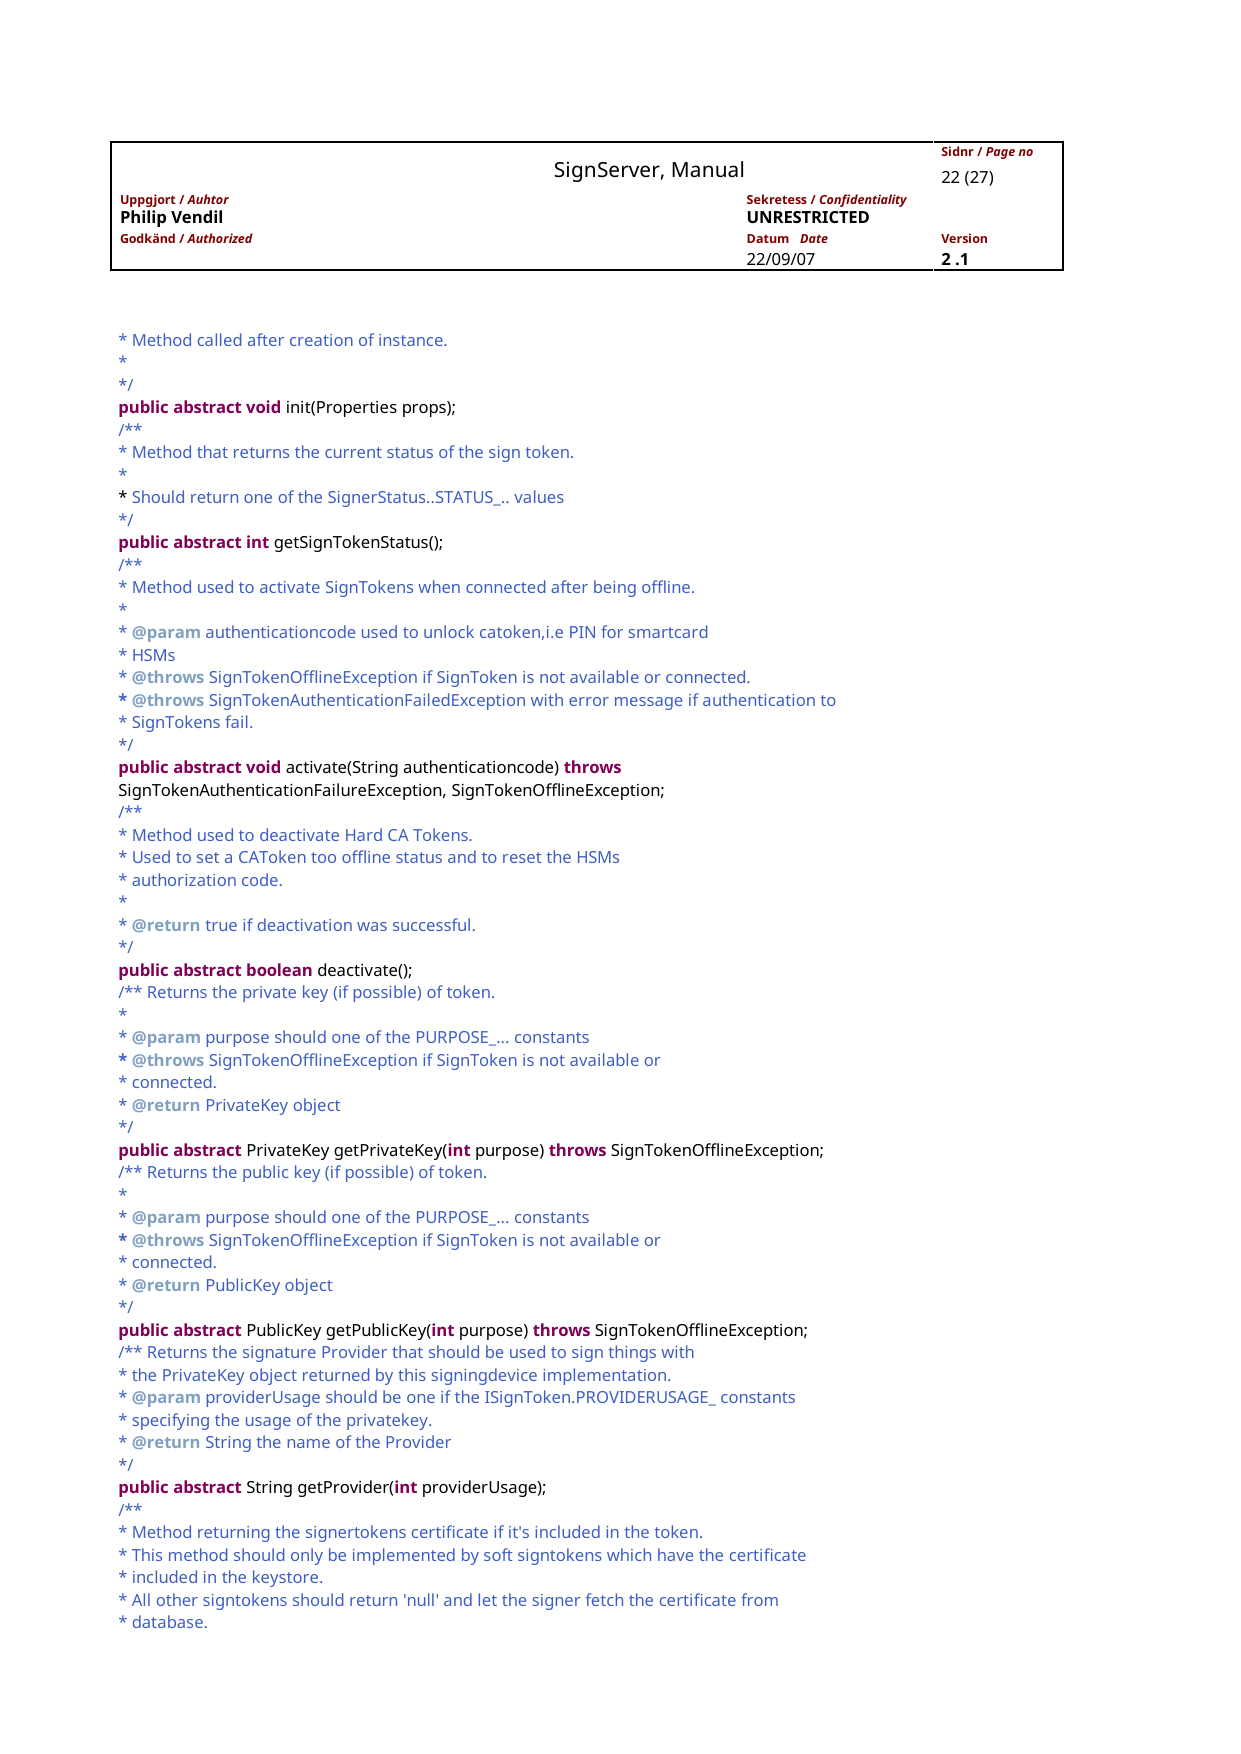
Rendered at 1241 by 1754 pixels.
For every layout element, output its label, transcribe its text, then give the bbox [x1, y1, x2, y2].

text */ [118, 1116, 1122, 1139]
text /** Returns the public key (if possible) of token. [118, 1161, 1122, 1184]
text /** Returns the signature Provider that should be used to sign things with [118, 1341, 1122, 1364]
text public abstract PublicKey getPublicKey(int purpose) throws SignTokenOfflineException; [118, 1319, 1122, 1341]
text * @throws SignTokenOfflineException if SignToken is not available or connected. [118, 666, 1122, 689]
text /** [118, 419, 1122, 441]
text * [118, 891, 1122, 914]
text * SignTokens fail. [118, 711, 1122, 734]
text * database. [118, 1611, 1122, 1634]
text * Method used to deactivate Hard CA Tokens. [118, 824, 1122, 846]
text * @return String the name of the Provider [118, 1431, 1122, 1454]
text SignTokenAuthenticationFailureException, SignTokenOfflineException; [118, 779, 1122, 801]
text * Should return one of the SignerStatus..STATUS_.. values [118, 486, 1122, 509]
text * @throws SignTokenOfflineException if SignToken is not available or [118, 1229, 1122, 1251]
text * @param purpose should one of the PURPOSE_... constants [118, 1026, 1122, 1049]
text /** [118, 801, 1122, 824]
text * specifying the usage of the privatekey. [118, 1409, 1122, 1431]
text * included in the keystore. [118, 1566, 1122, 1589]
text */ [118, 1296, 1122, 1319]
text public abstract void init(Properties props); [118, 396, 1122, 419]
text * @return PublicKey object [118, 1274, 1122, 1296]
text */ [118, 1454, 1122, 1476]
text * All other signtokens should return 'null' and let the signer fetch the certificate from [118, 1589, 1122, 1611]
text * @param providerUsage should be one if the ISignToken.PROVIDERUSAGE_ constants [118, 1386, 1122, 1409]
text * @return PrivateKey object [118, 1094, 1122, 1116]
text * Method that returns the current status of the sign token. [118, 441, 1122, 464]
text * @throws SignTokenAuthenticationFailedException with error message if authentication to [118, 689, 1122, 711]
text * @return true if deactivation was successful. [118, 914, 1122, 936]
text /** Returns the private key (if possible) of token. [118, 981, 1122, 1004]
text * This method should only be implemented by soft signtokens which have the certificate [118, 1544, 1122, 1566]
text public abstract void activate(String authenticationcode) throws [118, 756, 1122, 779]
text * the PrivateKey object returned by this signingdevice implementation. [118, 1364, 1122, 1386]
text * [118, 1004, 1122, 1026]
text public abstract PrivateKey getPrivateKey(int purpose) throws SignTokenOfflineException; [118, 1139, 1122, 1161]
text * [118, 464, 1122, 486]
text /** [118, 1499, 1122, 1521]
text public abstract int getSignTokenStatus(); [118, 531, 1122, 554]
text * Method returning the signertokens certificate if it's included in the token. [118, 1521, 1122, 1544]
text * authorization code. [118, 869, 1122, 891]
text * Method called after creation of instance. [118, 329, 1122, 351]
text */ [118, 374, 1122, 396]
text * [118, 1184, 1122, 1206]
text * connected. [118, 1251, 1122, 1274]
text * connected. [118, 1071, 1122, 1094]
text * HSMs [118, 644, 1122, 666]
text * @param purpose should one of the PURPOSE_... constants [118, 1206, 1122, 1229]
text */ [118, 734, 1122, 756]
text public abstract boolean deactivate(); [118, 959, 1122, 981]
text */ [118, 936, 1122, 959]
text * Method used to activate SignTokens when connected after being offline. [118, 576, 1122, 599]
text public abstract String getProvider(int providerUsage); [118, 1476, 1122, 1499]
text * @param authenticationcode used to unlock catoken,i.e PIN for smartcard [118, 621, 1122, 644]
text * [118, 351, 1122, 374]
text * Used to set a CAToken too offline status and to reset the HSMs [118, 846, 1122, 869]
text * @throws SignTokenOfflineException if SignToken is not available or [118, 1049, 1122, 1071]
text */ [118, 509, 1122, 531]
text * [118, 599, 1122, 621]
text /** [118, 554, 1122, 576]
